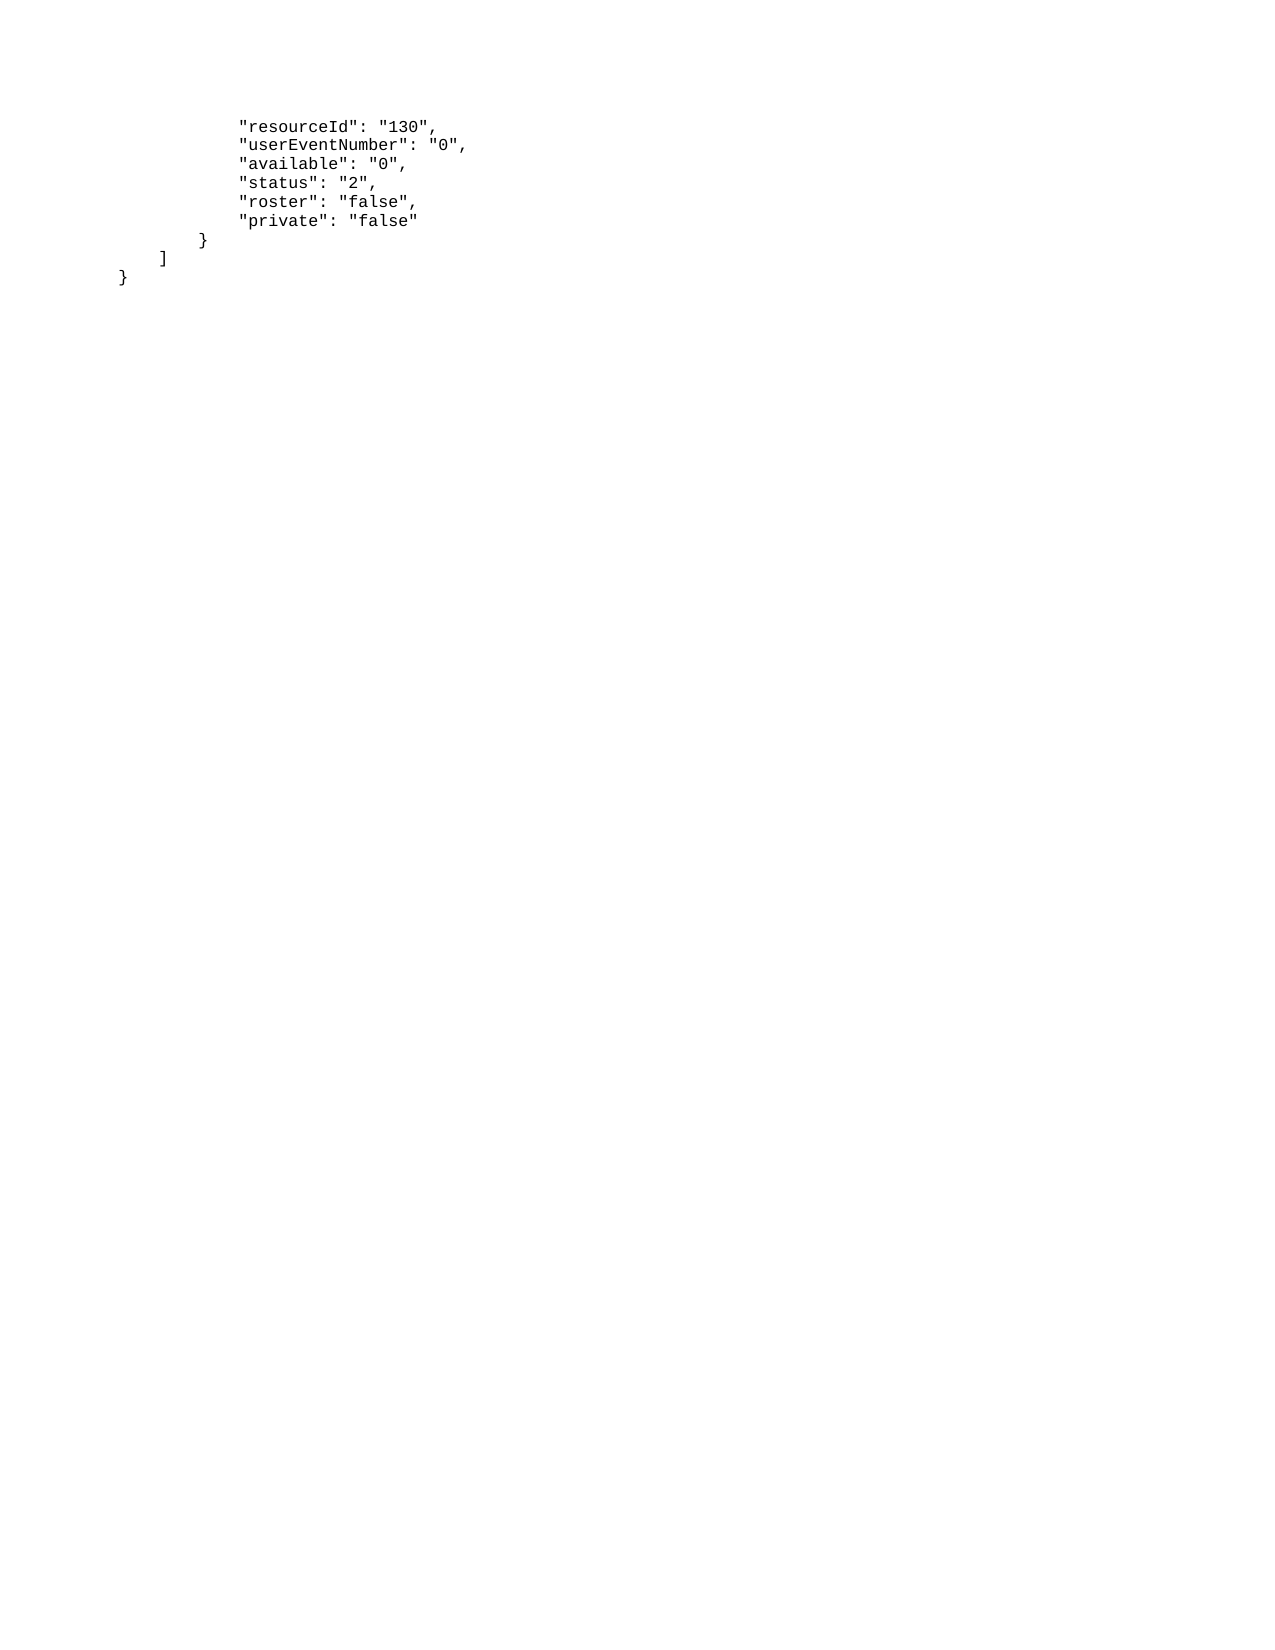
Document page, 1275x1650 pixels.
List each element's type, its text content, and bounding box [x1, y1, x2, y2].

text "resourceId": "130", [118, 118, 1157, 137]
text } [118, 231, 1157, 250]
text "available": "0", [118, 156, 1157, 175]
text "roster": "false", [118, 193, 1157, 212]
text ] [118, 250, 1157, 269]
text "private": "false" [118, 212, 1157, 231]
text "status": "2", [118, 175, 1157, 193]
text "userEventNumber": "0", [118, 137, 1157, 156]
text } [118, 269, 1157, 288]
